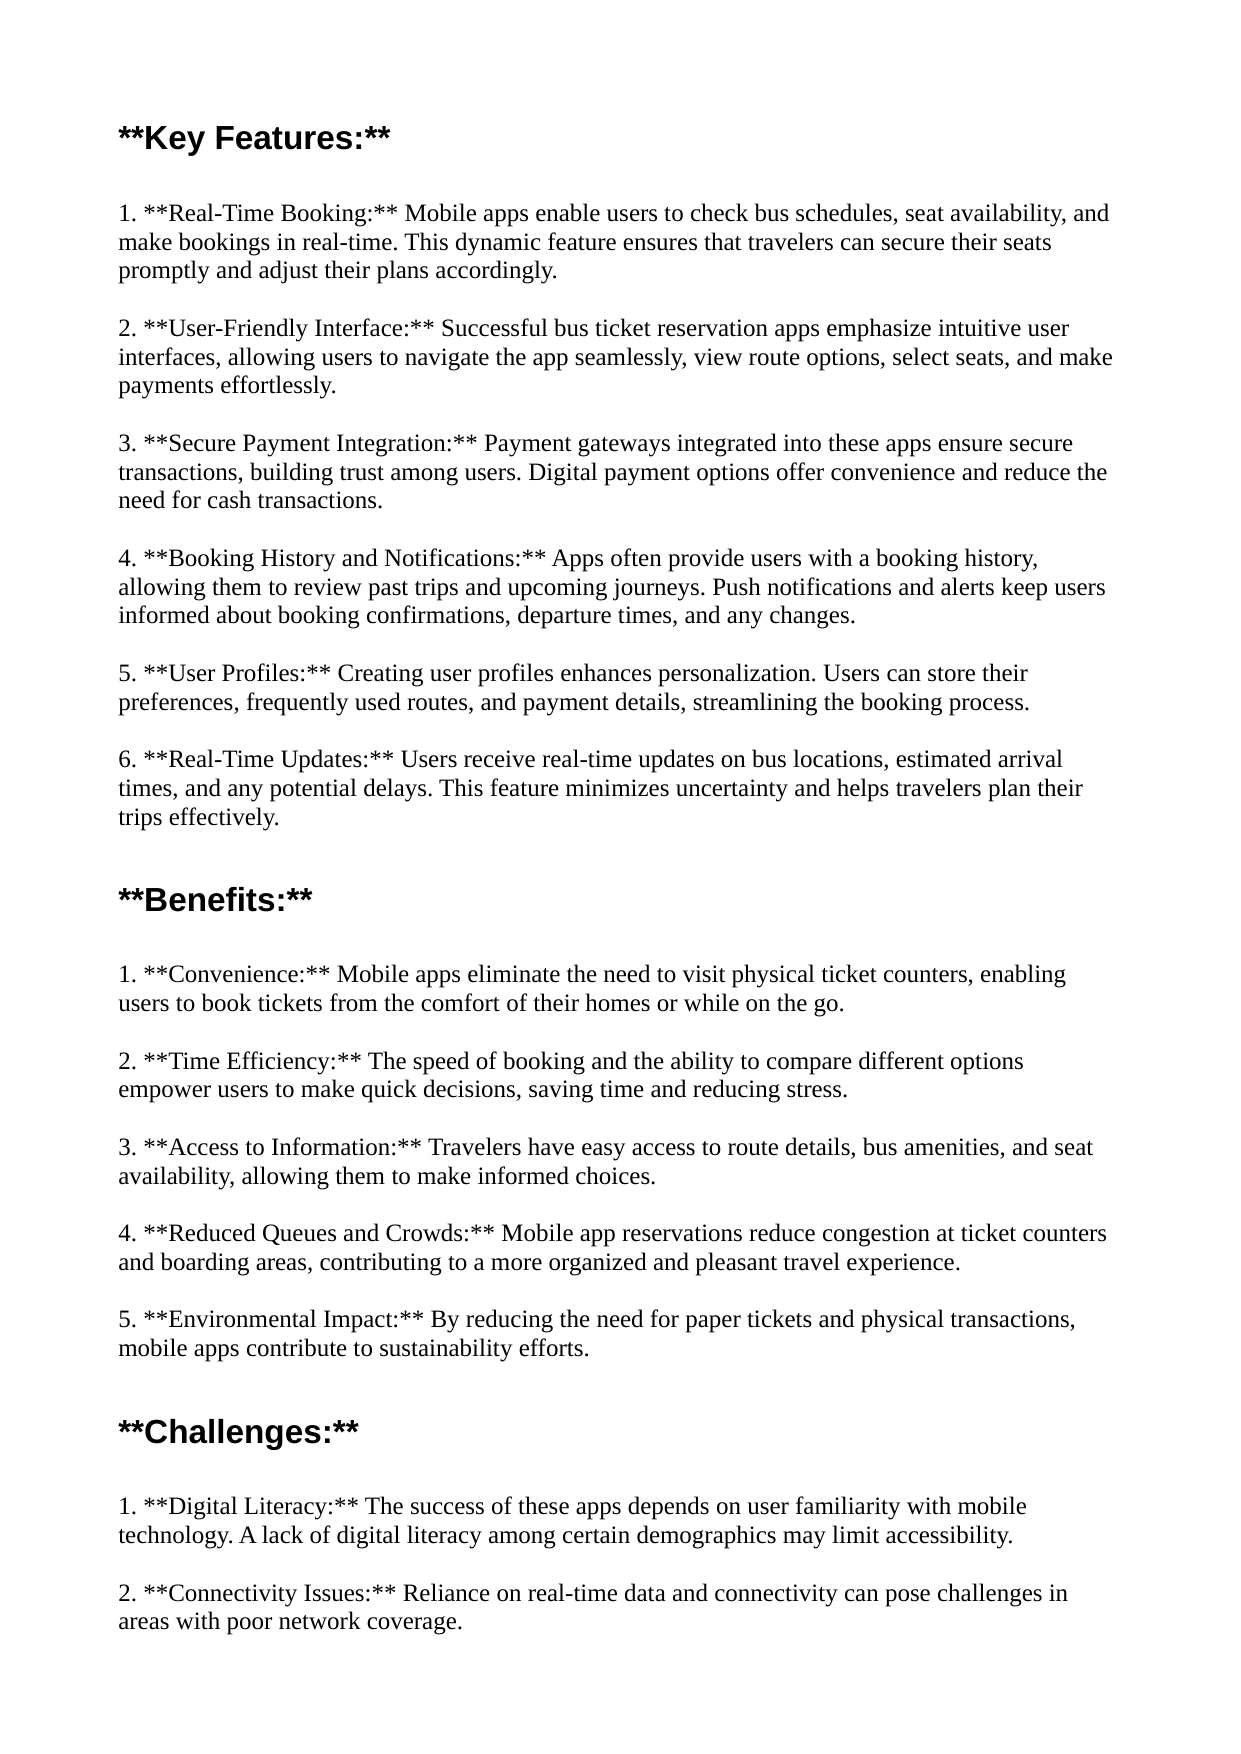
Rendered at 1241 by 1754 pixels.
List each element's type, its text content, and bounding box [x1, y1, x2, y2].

text 1. **Digital Literacy:** The success of these apps depends on user familiarity with mobile technology. A lack of digital literacy among certain demographics may limit accessibility. [118, 1491, 1122, 1549]
text 1. **Convenience:** Mobile apps eliminate the need to visit physical ticket counters, enabling users to book tickets from the comfort of their homes or while on the go. [118, 959, 1122, 1017]
text 2. **User-Friendly Interface:** Successful bus ticket reservation apps emphasize intuitive user interfaces, allowing users to navigate the app seamlessly, view route options, select seats, and make payments effortlessly. [118, 313, 1122, 399]
text 2. **Time Efficiency:** The speed of booking and the ability to compare different options empower users to make quick decisions, saving time and reducing stress. [118, 1046, 1122, 1103]
subtitle **Benefits:** [118, 880, 1122, 918]
text 6. **Real-Time Updates:** Users receive real-time updates on bus locations, estimated arrival times, and any potential delays. This feature minimizes uncertainty and helps travelers plan their trips effectively. [118, 744, 1122, 830]
text 5. **User Profiles:** Creating user profiles enhances personalization. Users can store their preferences, frequently used routes, and payment details, streamlining the booking process. [118, 658, 1122, 715]
subtitle **Challenges:** [118, 1412, 1122, 1450]
text 1. **Real-Time Booking:** Mobile apps enable users to check bus schedules, seat availability, and make bookings in real-time. This dynamic feature ensures that travelers can secure their seats promptly and adjust their plans accordingly. [118, 198, 1122, 284]
text 4. **Booking History and Notifications:** Apps often provide users with a booking history, allowing them to review past trips and upcoming journeys. Push notifications and alerts keep users informed about booking confirmations, departure times, and any changes. [118, 543, 1122, 629]
subtitle **Key Features:** [118, 118, 1122, 157]
text 2. **Connectivity Issues:** Reliance on real-time data and connectivity can pose challenges in areas with poor network coverage. [118, 1578, 1122, 1635]
text 4. **Reduced Queues and Crowds:** Mobile app reservations reduce congestion at ticket counters and boarding areas, contributing to a more organized and pleasant travel experience. [118, 1218, 1122, 1276]
text 3. **Access to Information:** Travelers have easy access to route details, bus amenities, and seat availability, allowing them to make informed choices. [118, 1132, 1122, 1189]
text 5. **Environmental Impact:** By reducing the need for paper tickets and physical transactions, mobile apps contribute to sustainability efforts. [118, 1304, 1122, 1362]
text 3. **Secure Payment Integration:** Payment gateways integrated into these apps ensure secure transactions, building trust among users. Digital payment options offer convenience and reduce the need for cash transactions. [118, 428, 1122, 514]
